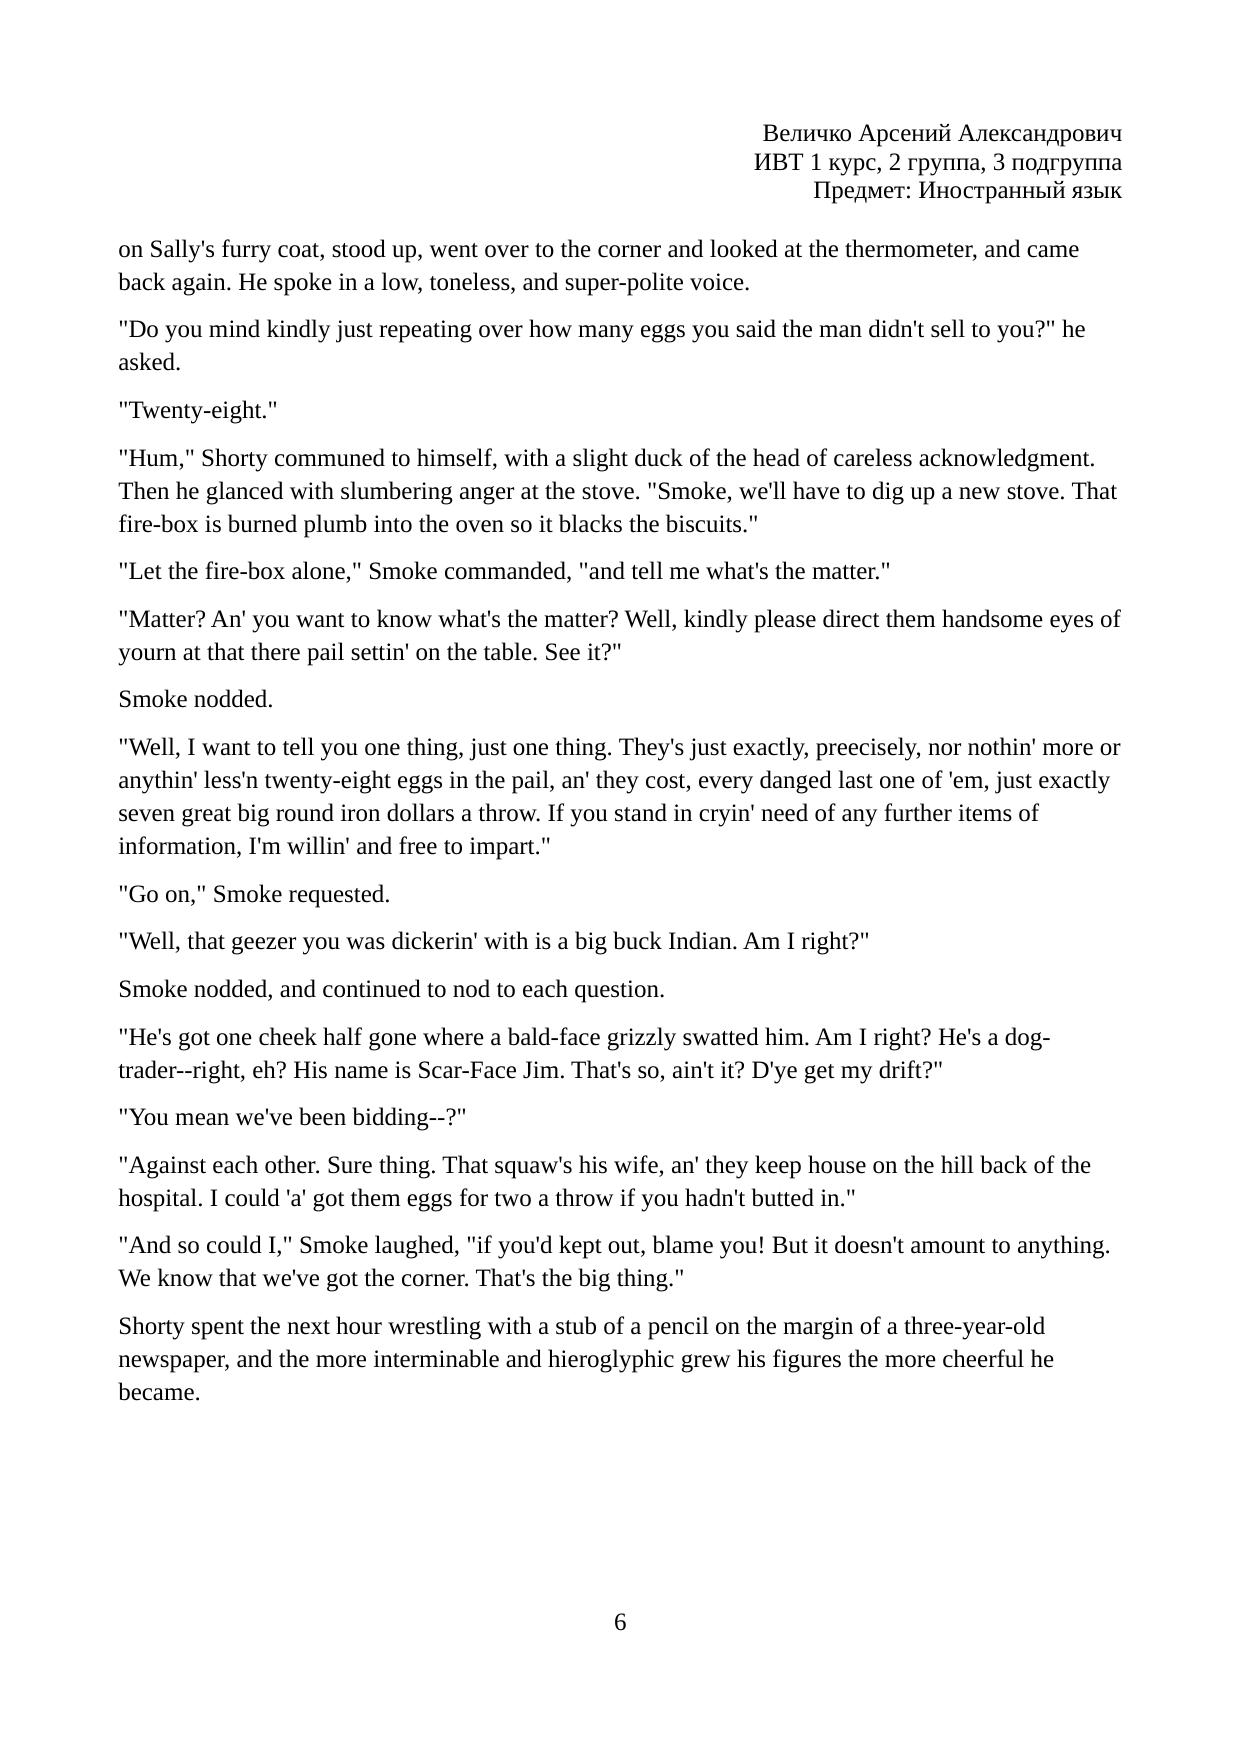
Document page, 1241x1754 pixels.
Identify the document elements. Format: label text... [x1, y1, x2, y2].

text "Hum," Shorty communed to himself, with a slight duck of the head of careless acknowledgment. Then he glanced with slumbering anger at the stove. "Smoke, we'll have to dig up a new stove. That fire-box is burned plumb into the oven so it blacks the biscuits." [118, 443, 1122, 537]
text "Against each other. Sure thing. That squaw's his wife, an' they keep house on the hill back of the hospital. I could 'a' got them eggs for two a throw if you hadn't butted in." [118, 1150, 1122, 1212]
text "Matter? An' you want to know what's the matter? Well, kindly please direct them handsome eyes of yourn at that there pail settin' on the table. See it?" [118, 604, 1122, 666]
text Smoke nodded, and continued to nod to each question. [118, 974, 1122, 1003]
text "Let the fire-box alone," Smoke commanded, "and tell me what's the matter." [118, 556, 1122, 585]
text Smoke nodded. [118, 684, 1122, 713]
text "Twenty-eight." [118, 395, 1122, 424]
text "Do you mind kindly just repeating over how many eggs you said the man didn't sell to you?" he asked. [118, 314, 1122, 376]
text "He's got one cheek half gone where a bald-face grizzly swatted him. Am I right? He's a dog-trader--right, eh? His name is Scar-Face Jim. That's so, ain't it? D'ye get my drift?" [118, 1022, 1122, 1083]
text on Sally's furry coat, stood up, went over to the corner and looked at the thermometer, and came back again. He spoke in a low, toneless, and super-polite voice. [118, 234, 1122, 296]
text Shorty spent the next hour wrestling with a stub of a pencil on the margin of a three-year-old newspaper, and the more interminable and hieroglyphic grew his figures the more cheerful he became. [118, 1311, 1122, 1406]
text "Well, that geezer you was dickerin' with is a big buck Indian. Am I right?" [118, 926, 1122, 955]
text "You mean we've been bidding--?" [118, 1102, 1122, 1131]
text "Well, I want to tell you one thing, just one thing. They's just exactly, preecisely, nor nothin' more or anythin' less'n twenty-eight eggs in the pail, an' they cost, every danged last one of 'em, just exactly seven great big round iron dollars a throw. If you stand in cryin' need of any further items of information, I'm willin' and free to impart." [118, 732, 1122, 860]
text "And so could I," Smoke laughed, "if you'd kept out, blame you! But it doesn't amount to anything. We know that we've got the corner. That's the big thing." [118, 1231, 1122, 1292]
text "Go on," Smoke requested. [118, 879, 1122, 908]
